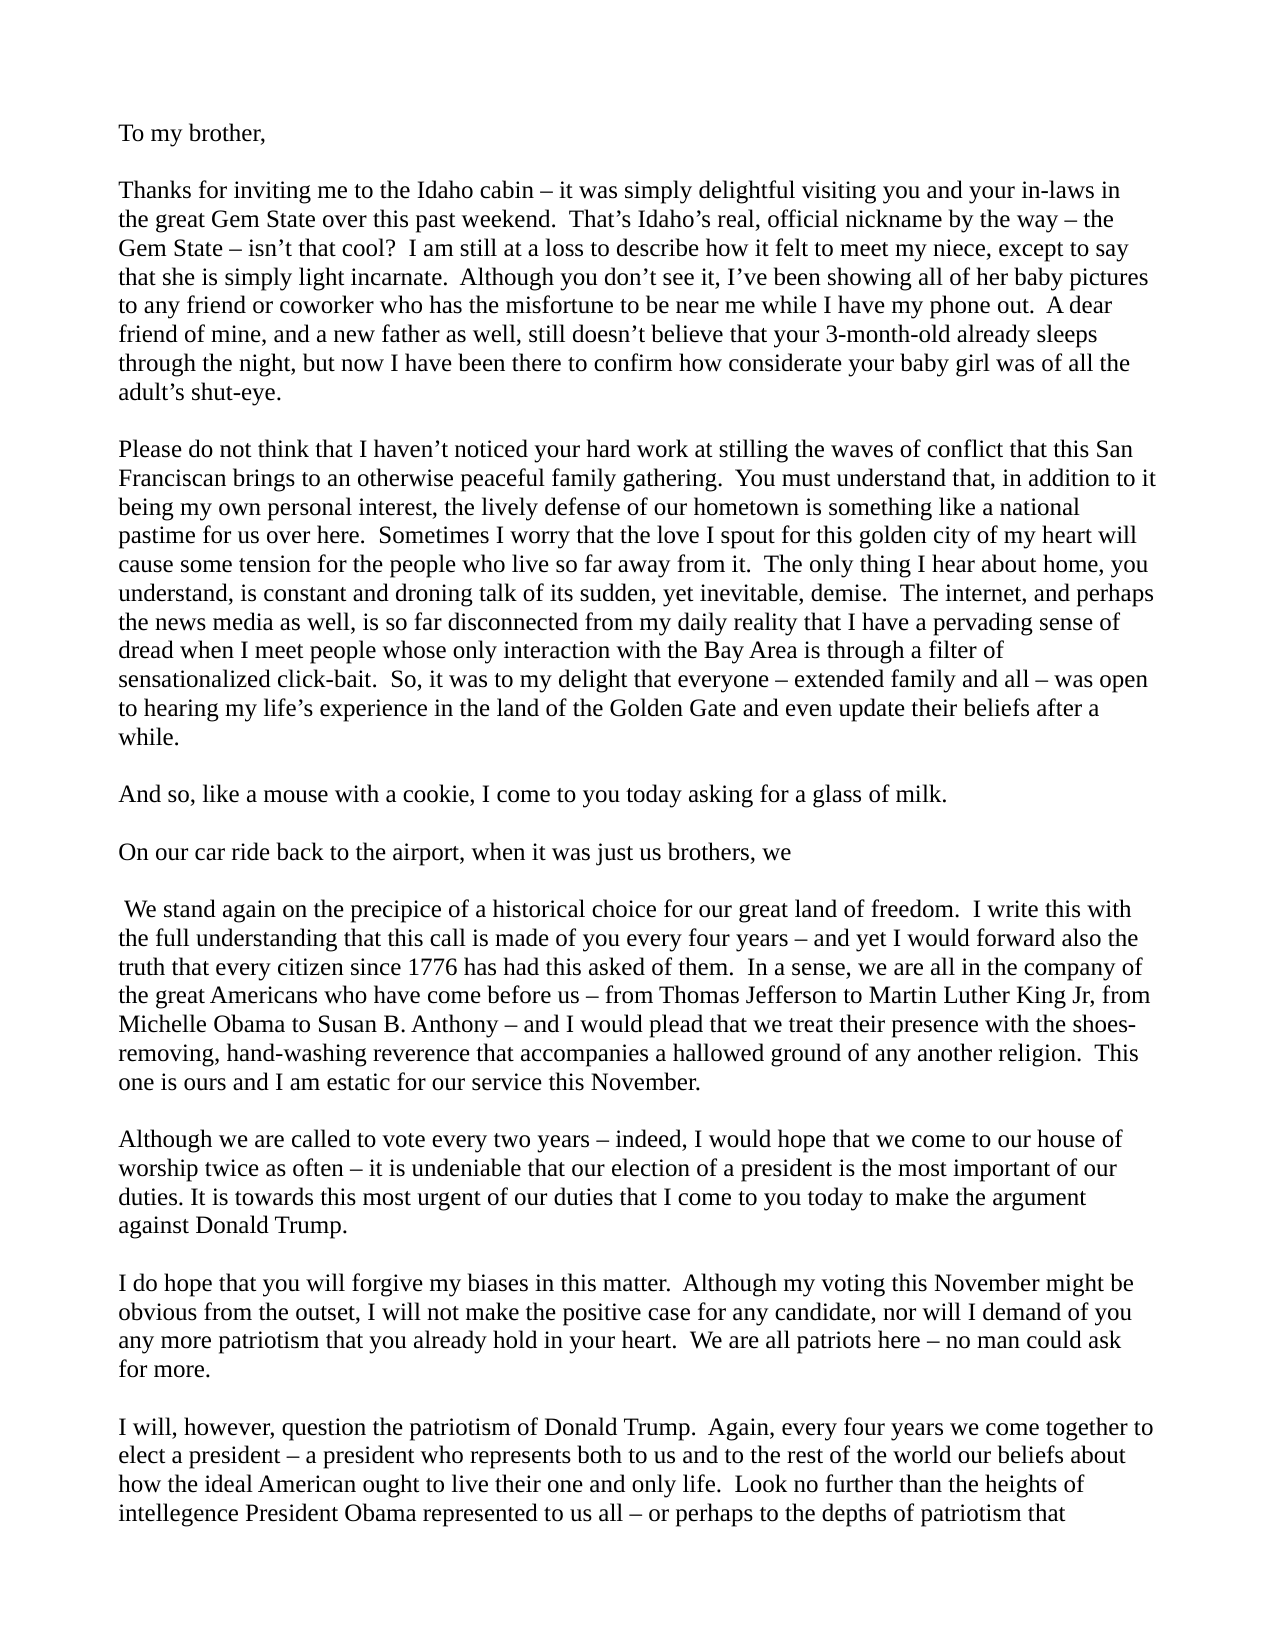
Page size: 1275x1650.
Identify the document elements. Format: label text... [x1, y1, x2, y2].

text To my brother, [118, 118, 1157, 147]
text I will, however, question the patriotism of Donald Trump. Again, every four years we come together to elect a president – a president who represents both to us and to the rest of the world our beliefs about how the ideal American ought to live their one and only life. Look no further than the heights of intellegence President Obama represented to us all – or perhaps to the depths of patriotism that [118, 1412, 1157, 1527]
text Although we are called to vote every two years – indeed, I would hope that we come to our house of worship twice as often – it is undeniable that our election of a president is the most important of our duties. It is towards this most urgent of our duties that I come to you today to make the argument against Donald Trump. [118, 1124, 1157, 1239]
text And so, like a mouse with a cookie, I come to you today asking for a glass of milk. [118, 779, 1157, 808]
text I do hope that you will forgive my biases in this matter. Although my voting this November might be obvious from the outset, I will not make the positive case for any candidate, nor will I demand of you any more patriotism that you already hold in your heart. We are all patriots here – no man could ask for more. [118, 1268, 1157, 1383]
text On our car ride back to the airport, when it was just us brothers, we [118, 837, 1157, 866]
text Thanks for inviting me to the Idaho cabin – it was simply delightful visiting you and your in-laws in the great Gem State over this past weekend. That’s Idaho’s real, official nickname by the way – the Gem State – isn’t that cool? I am still at a loss to describe how it felt to meet my niece, except to say that she is simply light incarnate. Although you don’t see it, I’ve been showing all of her baby pictures to any friend or coworker who has the misfortune to be near me while I have my phone out. A dear friend of mine, and a new father as well, still doesn’t believe that your 3-month-old already sleeps through the night, but now I have been there to confirm how considerate your baby girl was of all the adult’s shut-eye. [118, 176, 1157, 406]
text Please do not think that I haven’t noticed your hard work at stilling the waves of conflict that this San Franciscan brings to an otherwise peaceful family gathering. You must understand that, in addition to it being my own personal interest, the lively defense of our hometown is something like a national pastime for us over here. Sometimes I worry that the love I spout for this golden city of my heart will cause some tension for the people who live so far away from it. The only thing I hear about home, you understand, is constant and droning talk of its sudden, yet inevitable, demise. The internet, and perhaps the news media as well, is so far disconnected from my daily reality that I have a pervading sense of dread when I meet people whose only interaction with the Bay Area is through a filter of sensationalized click-bait. So, it was to my delight that everyone – extended family and all – was open to hearing my life’s experience in the land of the Golden Gate and even update their beliefs after a while. [118, 434, 1157, 751]
text We stand again on the precipice of a historical choice for our great land of freedom. I write this with the full understanding that this call is made of you every four years – and yet I would forward also the truth that every citizen since 1776 has had this asked of them. In a sense, we are all in the company of the great Americans who have come before us – from Thomas Jefferson to Martin Luther King Jr, from Michelle Obama to Susan B. Anthony – and I would plead that we treat their presence with the shoes-removing, hand-washing reverence that accompanies a hallowed ground of any another religion. This one is ours and I am estatic for our service this November. [118, 894, 1157, 1096]
